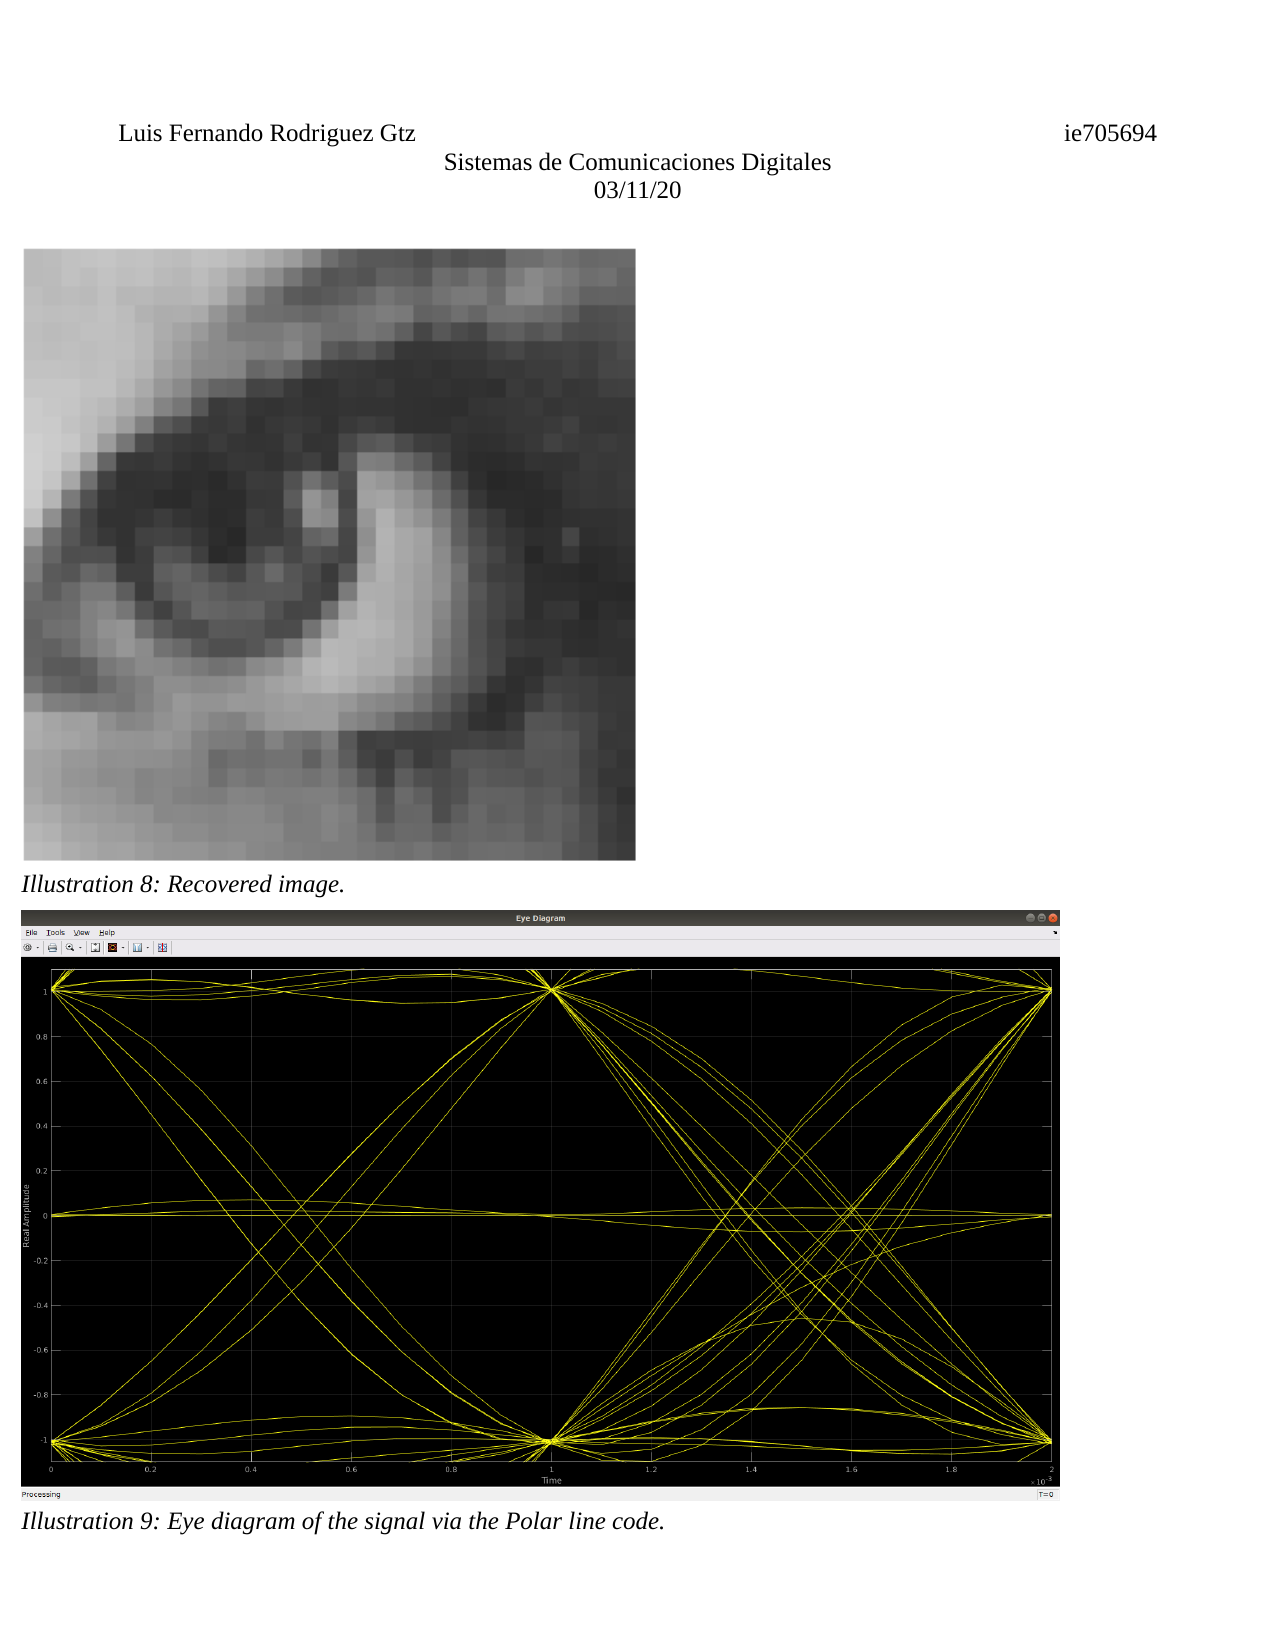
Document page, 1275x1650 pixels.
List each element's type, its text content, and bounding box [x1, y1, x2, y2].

picture [21, 246, 639, 864]
text Illustration 8: Eye diagram of the signal via the Polar line code. [21, 1501, 1060, 1534]
text Illustration 9: Recovered image. [21, 864, 638, 898]
picture [21, 910, 1060, 1501]
